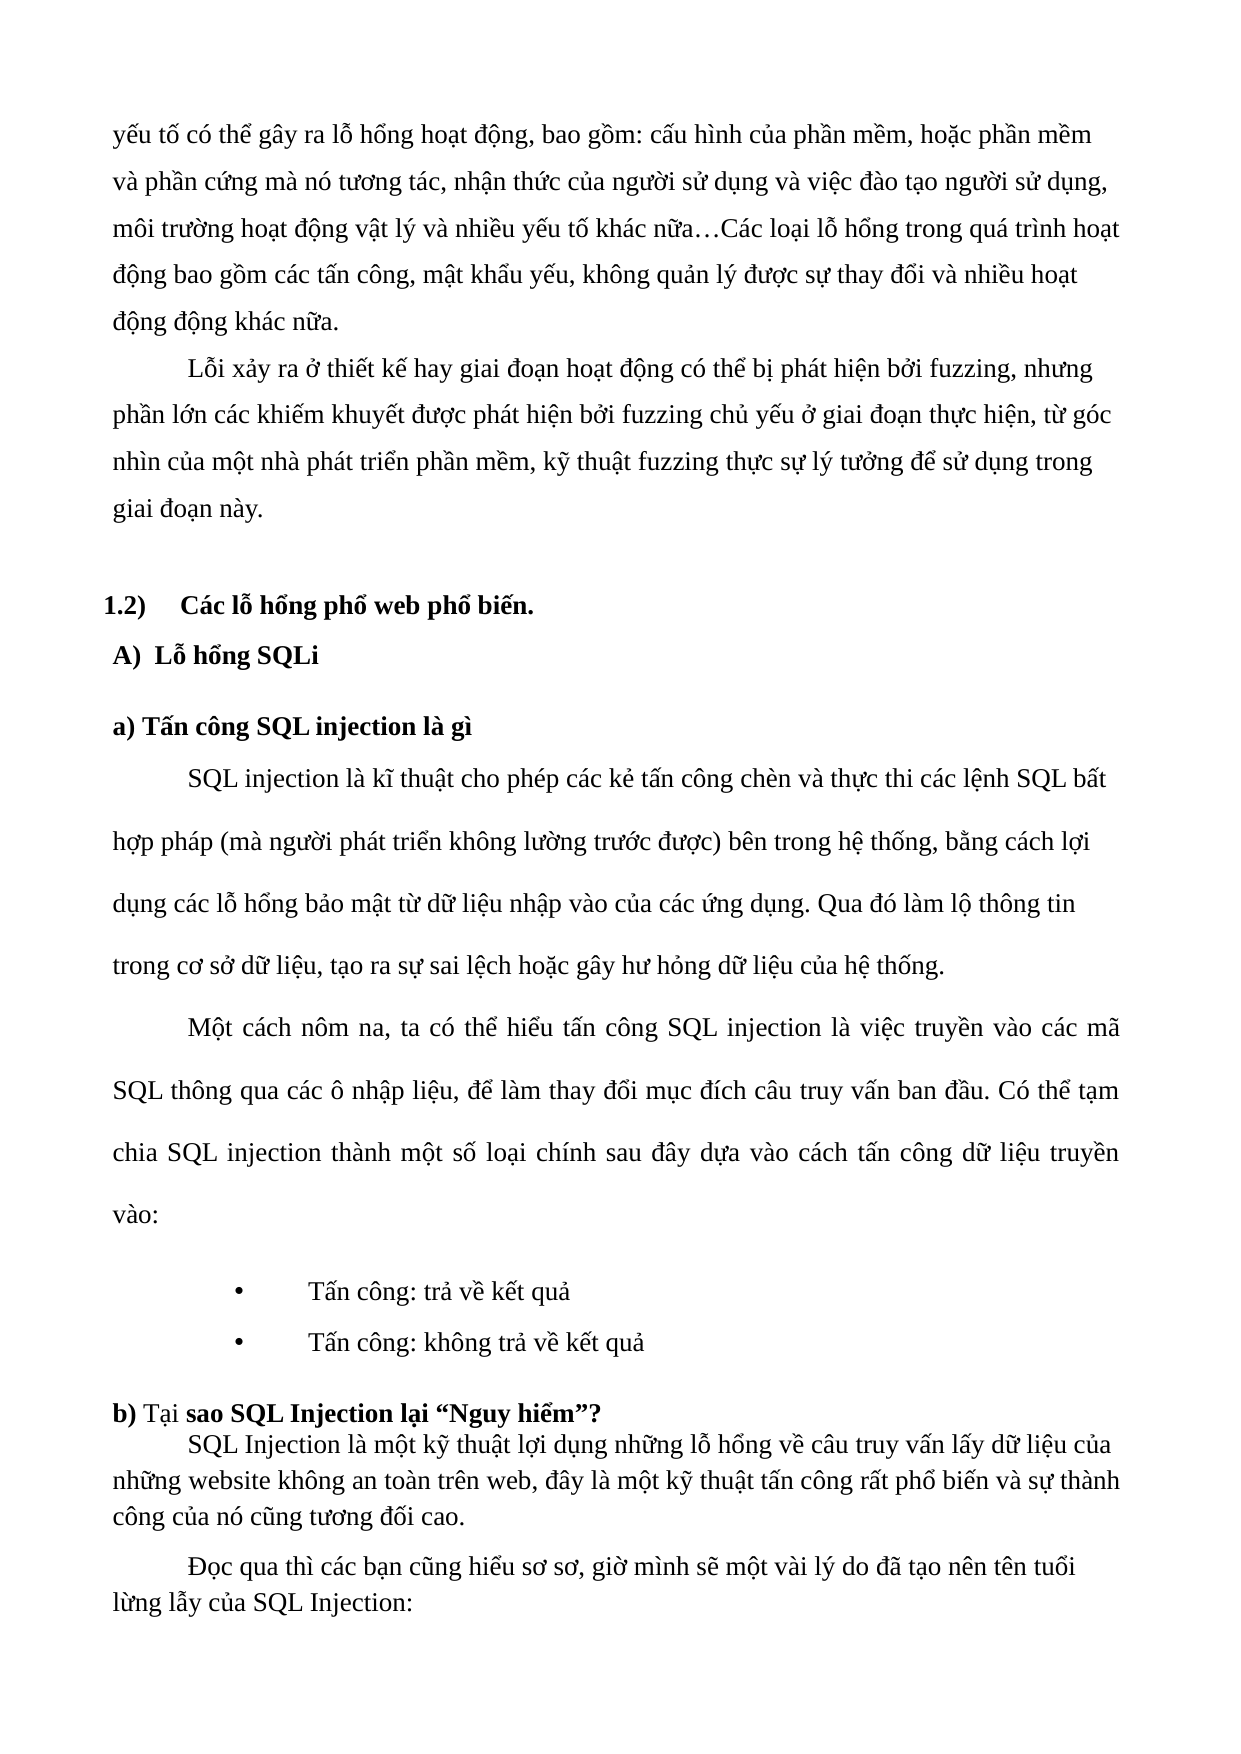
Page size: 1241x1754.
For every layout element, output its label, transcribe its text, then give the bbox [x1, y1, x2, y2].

text Lỗi xảy ra ở thiết kế hay giai đoạn hoạt động có thể bị phát hiện bởi fuzzing, nhưng phần lớn các khiếm khuyết được phát hiện bởi fuzzing chủ yếu ở giai đoạn thực hiện, từ góc nhìn của một nhà phát triển phần mềm, kỹ thuật fuzzing thực sự lý tưởng để sử dụng trong giai đoạn này. [112, 352, 1122, 523]
text SQL Injection là một kỹ thuật lợi dụng những lỗ hổng về câu truy vấn lấy dữ liệu của những website không an toàn trên web, đây là một kỹ thuật tấn công rất phổ biến và sự thành công của nó cũng tương đối cao. [112, 1428, 1122, 1531]
list Tấn công: trả về kết quả [234, 1275, 1122, 1306]
subtitle b) Tại sao SQL Injection lại “Nguy hiểm”? [112, 1397, 1122, 1428]
list Các lỗ hổng phổ web phổ biến. [103, 589, 1122, 620]
text A) Lỗ hổng SQLi [112, 639, 1122, 670]
list Tấn công: không trả về kết quả [234, 1326, 1122, 1357]
text Đọc qua thì các bạn cũng hiểu sơ sơ, giờ mình sẽ một vài lý do đã tạo nên tên tuổi lừng lẫy của SQL Injection: [112, 1550, 1122, 1617]
subtitle a) Tấn công SQL injection là gì [112, 710, 1122, 741]
text yếu tố có thể gây ra lỗ hổng hoạt động, bao gồm: cấu hình của phần mềm, hoặc phần mềm và phần cứng mà nó tương tác, nhận thức của người sử dụng và việc đào tạo người sử dụng, môi trường hoạt động vật lý và nhiều yếu tố khác nữa…Các loại lỗ hổng trong quá trình hoạt động bao gồm các tấn công, mật khẩu yếu, không quản lý được sự thay đổi và nhiều hoạt động động khác nữa. [112, 118, 1122, 336]
subtitle SQL injection là kĩ thuật cho phép các kẻ tấn công chèn và thực thi các lệnh SQL bất hợp pháp (mà người phát triển không lường trước được) bên trong hệ thống, bằng cách lợi dụng các lỗ hổng bảo mật từ dữ liệu nhập vào của các ứng dụng. Qua đó làm lộ thông tin trong cơ sở dữ liệu, tạo ra sự sai lệch hoặc gây hư hỏng dữ liệu của hệ thống. [112, 762, 1122, 980]
text Một cách nôm na, ta có thể hiểu tấn công SQL injection là việc truyền vào các mã SQL thông qua các ô nhập liệu, để làm thay đổi mục đích câu truy vấn ban đầu. Có thể tạm chia SQL injection thành một số loại chính sau đây dựa vào cách tấn công dữ liệu truyền vào: [112, 1011, 1122, 1229]
